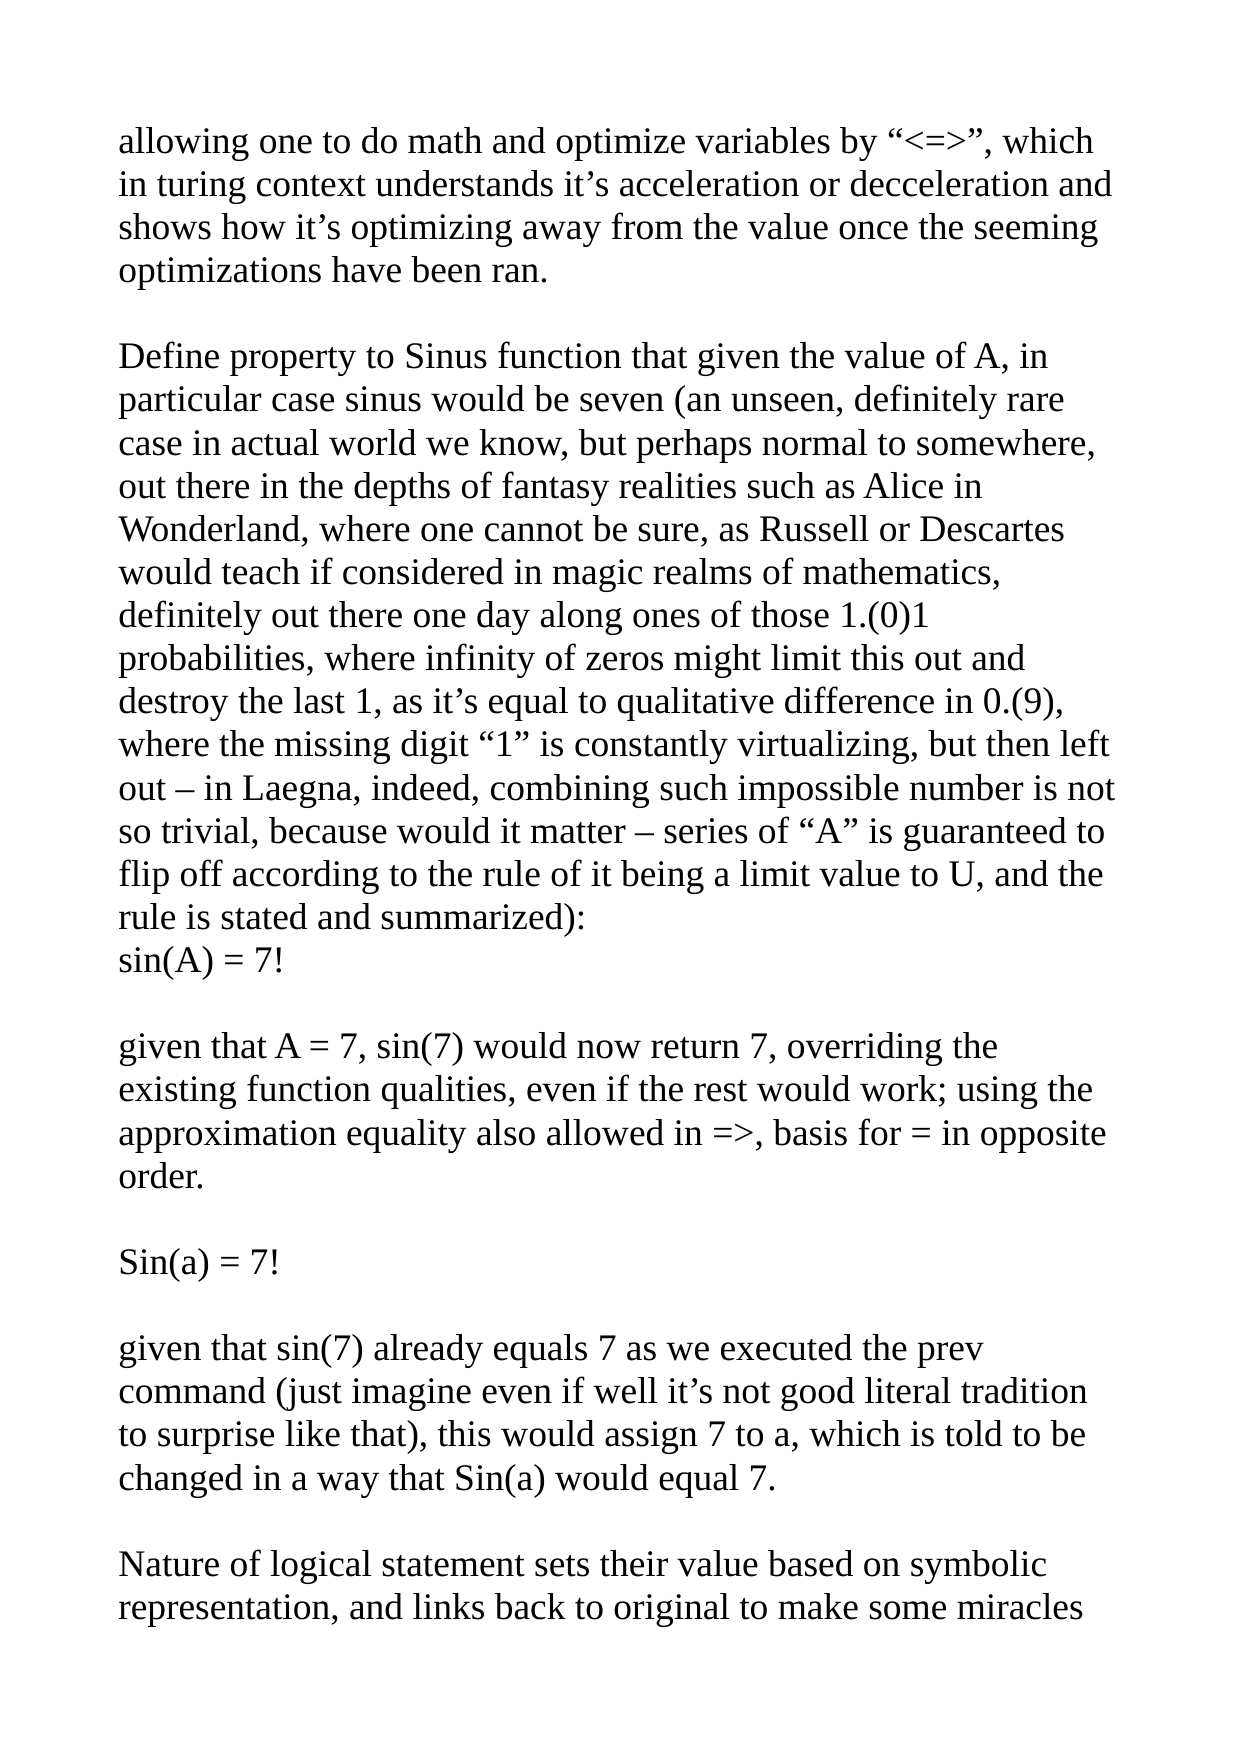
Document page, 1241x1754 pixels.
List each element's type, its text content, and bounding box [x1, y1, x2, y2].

text Define property to Sinus function that given the value of A, in particular case sinus would be seven (an unseen, definitely rare case in actual world we know, but perhaps normal to somewhere, out there in the depths of fantasy realities such as Alice in Wonderland, where one cannot be sure, as Russell or Descartes would teach if considered in magic realms of mathematics, definitely out there one day along ones of those 1.(0)1 probabilities, where infinity of zeros might limit this out and destroy the last 1, as it’s equal to qualitative difference in 0.(9), where the missing digit “1” is constantly virtualizing, but then left out – in Laegna, indeed, combining such impossible number is not so trivial, because would it matter – series of “A” is guaranteed to flip off according to the rule of it being a limit value to U, and the rule is stated and summarized): [118, 334, 1122, 937]
text given that sin(7) already equals 7 as we executed the prev command (just imagine even if well it’s not good literal tradition to surprise like that), this would assign 7 to a, which is told to be changed in a way that Sin(a) would equal 7. [118, 1326, 1122, 1498]
text Nature of logical statement sets their value based on symbolic representation, and links back to original to make some miracles [118, 1541, 1122, 1627]
text sin(A) = 7! [118, 937, 1122, 981]
text allowing one to do math and optimize variables by “<=>”, which in turing context understands it’s acceleration or decceleration and shows how it’s optimizing away from the value once the seeming optimizations have been ran. [118, 118, 1122, 291]
text Sin(a) = 7! [118, 1239, 1122, 1282]
text given that A = 7, sin(7) would now return 7, overriding the existing function qualities, even if the rest would work; using the approximation equality also allowed in =>, basis for = in opposite order. [118, 1024, 1122, 1196]
